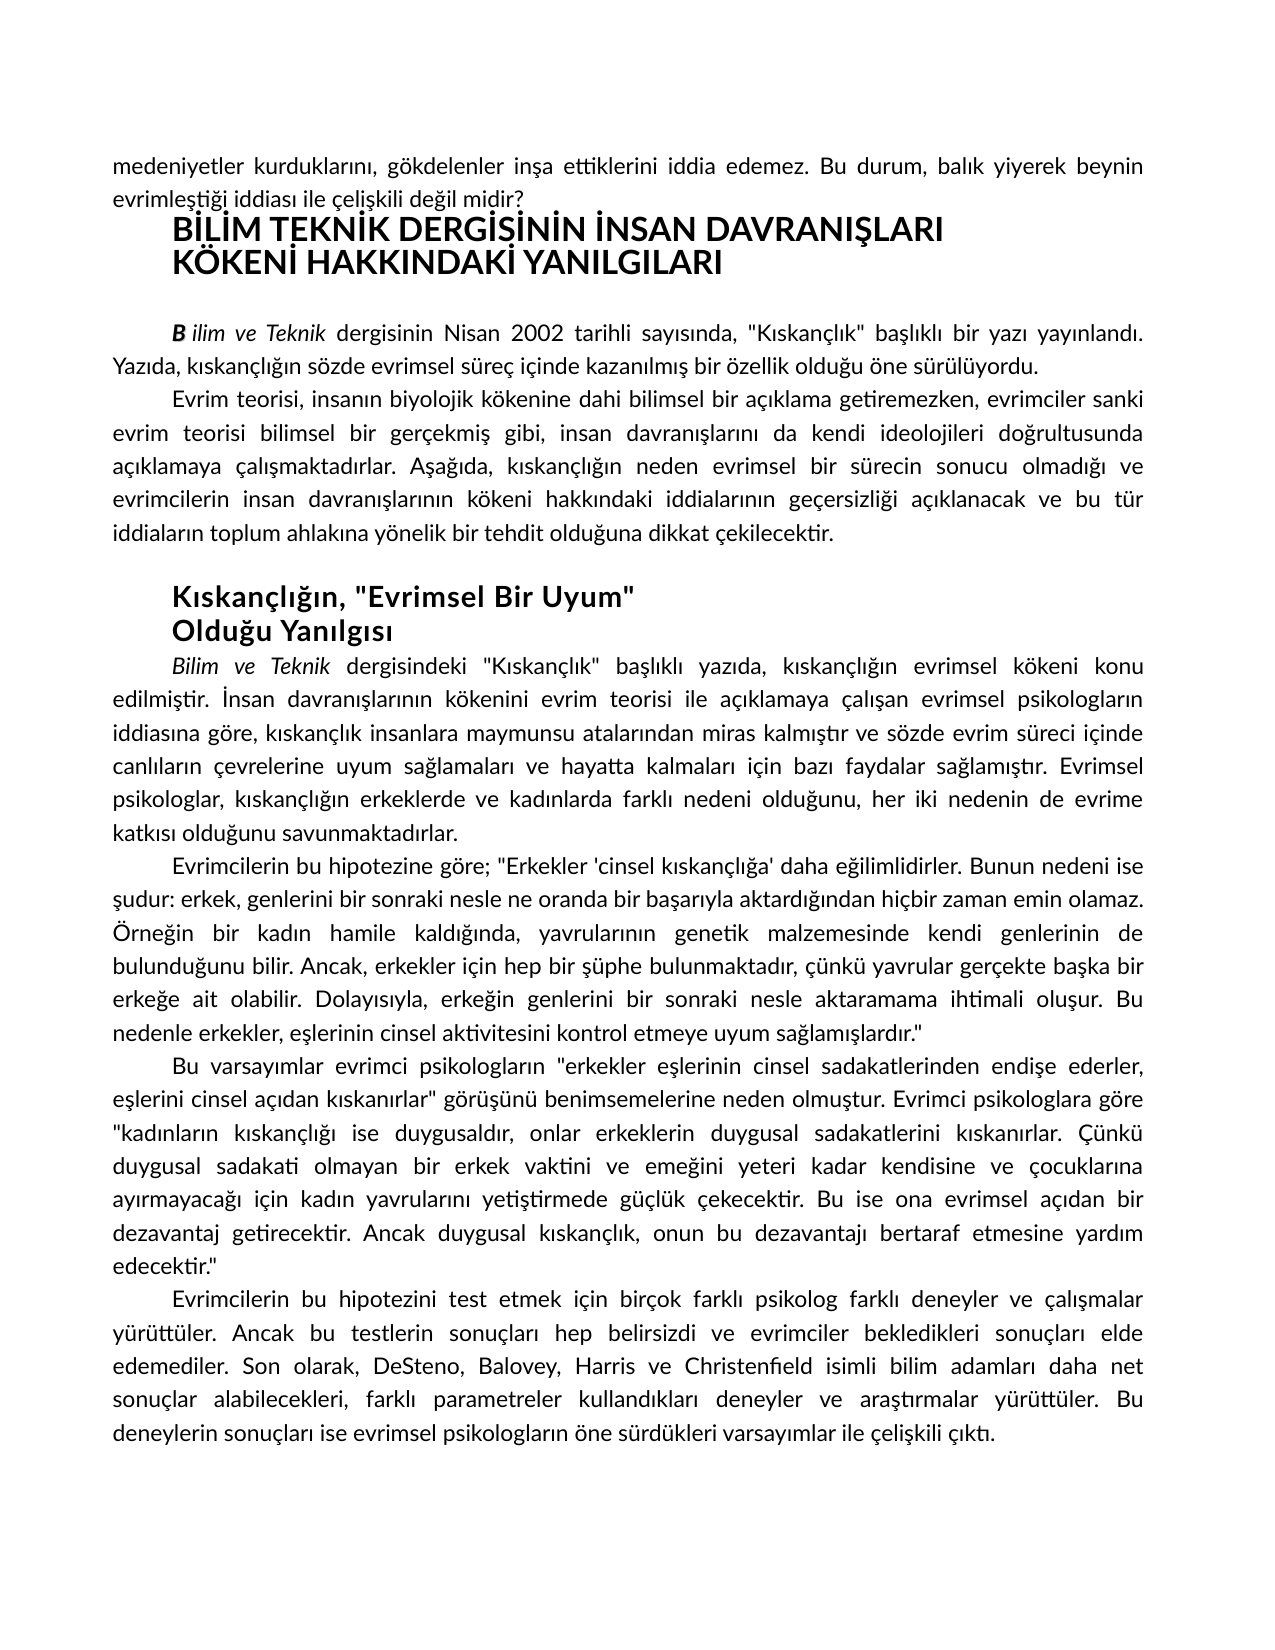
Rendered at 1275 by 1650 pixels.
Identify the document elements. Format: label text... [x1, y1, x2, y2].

text KÖKENİ HAKKINDAKİ YANILGILARI [112, 248, 1145, 281]
text Kıskançlığın, "Evrimsel Bir Uyum" [112, 581, 1145, 614]
text BİLİM TEKNİK DERGİSİNİN İNSAN DAVRANIŞLARI [112, 214, 1145, 248]
text Bilim ve Teknik dergisindeki "Kıskançlık" başlıklı yazıda, kıskançlığın evrimsel kökeni konu edilmiştir. İnsan davranışlarının kökenini evrim teorisi ile açıklamaya çalışan evrimsel psikologların iddiasına göre, kıskançlık insanlara maymunsu atalarından miras kalmıştır ve sözde evrim süreci içinde canlıların çevrelerine uyum sağlamaları ve hayatta kalmaları için bazı faydalar sağlamıştır. Evrimsel psikologlar, kıskançlığın erkeklerde ve kadınlarda farklı nedeni olduğunu, her iki nedenin de evrime katkısı olduğunu savunmaktadırlar. [112, 648, 1145, 848]
text medeniyetler kurduklarını, gökdelenler inşa ettiklerini iddia edemez. Bu durum, balık yiyerek beynin evrimleştiği iddiası ile çelişkili değil midir? [112, 148, 1145, 214]
text Bilim ve Teknik dergisinin Nisan 2002 tarihli sayısında, "Kıskançlık" başlıklı bir yazı yayınlandı. Yazıda, kıskançlığın sözde evrimsel süreç içinde kazanılmış bir özellik olduğu öne sürülüyordu. [112, 314, 1145, 381]
text Evrim teorisi, insanın biyolojik kökenine dahi bilimsel bir açıklama getiremezken, evrimciler sanki evrim teorisi bilimsel bir gerçekmiş gibi, insan davranışlarını da kendi ideolojileri doğrultusunda açıklamaya çalışmaktadırlar. Aşağıda, kıskançlığın neden evrimsel bir sürecin sonucu olmadığı ve evrimcilerin insan davranışlarının kökeni hakkındaki iddialarının geçersizliği açıklanacak ve bu tür iddiaların toplum ahlakına yönelik bir tehdit olduğuna dikkat çekilecektir. [112, 381, 1145, 548]
text Evrimcilerin bu hipotezine göre; "Erkekler 'cinsel kıskançlığa' daha eğilimlidirler. Bunun nedeni ise şudur: erkek, genlerini bir sonraki nesle ne oranda bir başarıyla aktardığından hiçbir zaman emin olamaz. Örneğin bir kadın hamile kaldığında, yavrularının genetik malzemesinde kendi genlerinin de bulunduğunu bilir. Ancak, erkekler için hep bir şüphe bulunmaktadır, çünkü yavrular gerçekte başka bir erkeğe ait olabilir. Dolayısıyla, erkeğin genlerini bir sonraki nesle aktaramama ihtimali oluşur. Bu nedenle erkekler, eşlerinin cinsel aktivitesini kontrol etmeye uyum sağlamışlardır." [112, 848, 1145, 1048]
text Bu varsayımlar evrimci psikologların "erkekler eşlerinin cinsel sadakatlerinden endişe ederler, eşlerini cinsel açıdan kıskanırlar" görüşünü benimsemelerine neden olmuştur. Evrimci psikologlara göre "kadınların kıskançlığı ise duygusaldır, onlar erkeklerin duygusal sadakatlerini kıskanırlar. Çünkü duygusal sadakati olmayan bir erkek vaktini ve emeğini yeteri kadar kendisine ve çocuklarına ayırmayacağı için kadın yavrularını yetiştirmede güçlük çekecektir. Bu ise ona evrimsel açıdan bir dezavantaj getirecektir. Ancak duygusal kıskançlık, onun bu dezavantajı bertaraf etmesine yardım edecektir." [112, 1048, 1145, 1281]
text Olduğu Yanılgısı [112, 614, 1145, 648]
text Evrimcilerin bu hipotezini test etmek için birçok farklı psikolog farklı deneyler ve çalışmalar yürüttüler. Ancak bu testlerin sonuçları hep belirsizdi ve evrimciler bekledikleri sonuçları elde edemediler. Son olarak, DeSteno, Balovey, Harris ve Christenfield isimli bilim adamları daha net sonuçlar alabilecekleri, farklı parametreler kullandıkları deneyler ve araştırmalar yürüttüler. Bu deneylerin sonuçları ise evrimsel psikologların öne sürdükleri varsayımlar ile çelişkili çıktı. [112, 1281, 1145, 1448]
